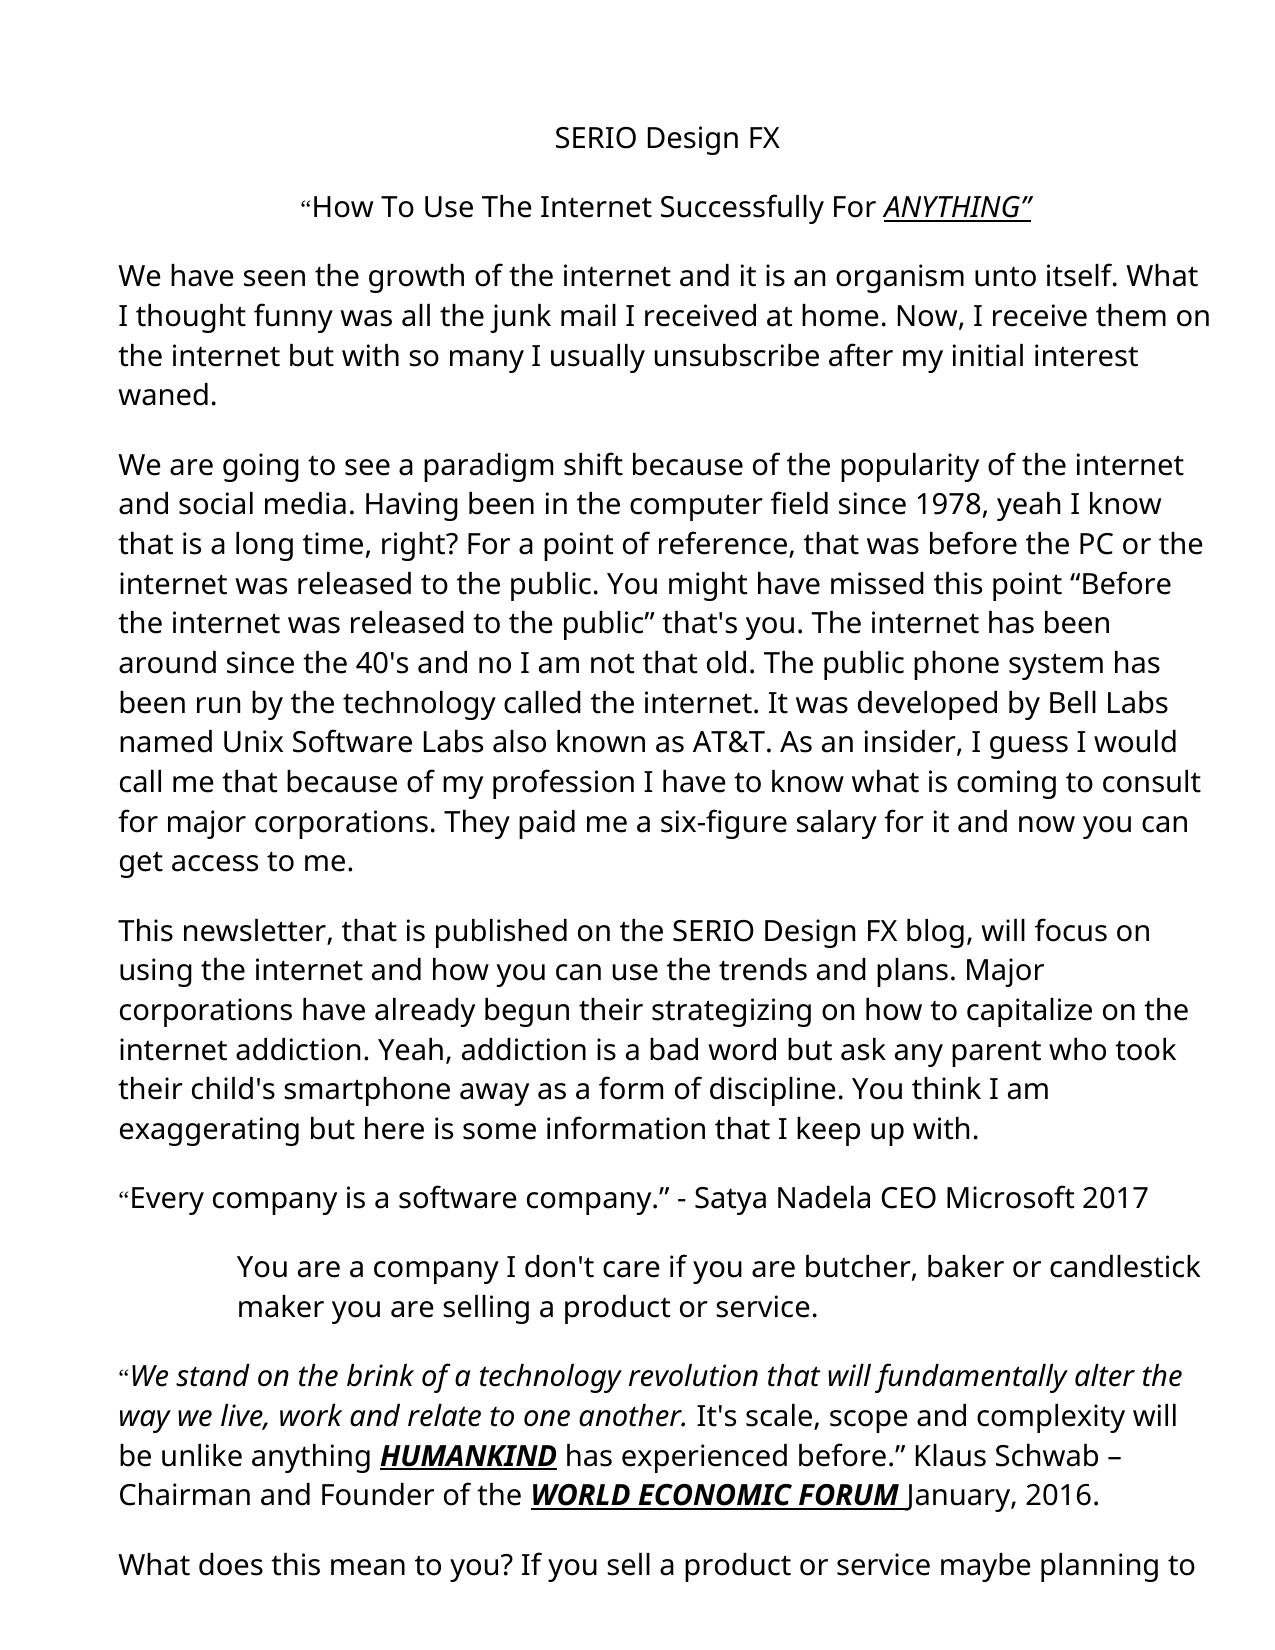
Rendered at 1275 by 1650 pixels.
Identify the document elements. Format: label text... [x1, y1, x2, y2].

text We are going to see a paradigm shift because of the popularity of the internet and social media. Having been in the computer field since 1978, yeah I know that is a long time, right? For a point of reference, that was before the PC or the internet was released to the public. You might have missed this point “Before the internet was released to the public” that's you. The internet has been around since the 40's and no I am not that old. The public phone system has been run by the technology called the internet. It was developed by Bell Labs named Unix Software Labs also known as AT&T. As an insider, I guess I would call me that because of my profession I have to know what is coming to consult for major corporations. They paid me a six-figure salary for it and now you can get access to me. [118, 444, 1216, 880]
text “How To Use The Internet Successfully For ANYTHING” [118, 186, 1216, 226]
text SERIO Design FX [118, 117, 1216, 157]
text “We stand on the brink of a technology revolution that will fundamentally alter the way we live, work and relate to one another. It's scale, scope and complexity will be unlike anything HUMANKIND has experienced before.” Klaus Schwab – Chairman and Founder of the WORLD ECONOMIC FORUM January, 2016. [118, 1356, 1216, 1514]
text You are a company I don't care if you are butcher, baker or candlestick maker you are selling a product or service. [237, 1247, 1216, 1326]
text We have seen the growth of the internet and it is an organism unto itself. What I thought funny was all the junk mail I received at home. Now, I receive them on the internet but with so many I usually unsubscribe after my initial interest waned. [118, 256, 1216, 414]
text “Every company is a software company.” - Satya Nadela CEO Microsoft 2017 [118, 1177, 1216, 1217]
text What does this mean to you? If you sell a product or service maybe planning to [118, 1544, 1216, 1583]
text This newsletter, that is published on the SERIO Design FX blog, will focus on using the internet and how you can use the trends and plans. Major corporations have already begun their strategizing on how to capitalize on the internet addiction. Yeah, addiction is a bad word but ask any parent who took their child's smartphone away as a form of discipline. You think I am exaggerating but here is some information that I keep up with. [118, 910, 1216, 1148]
